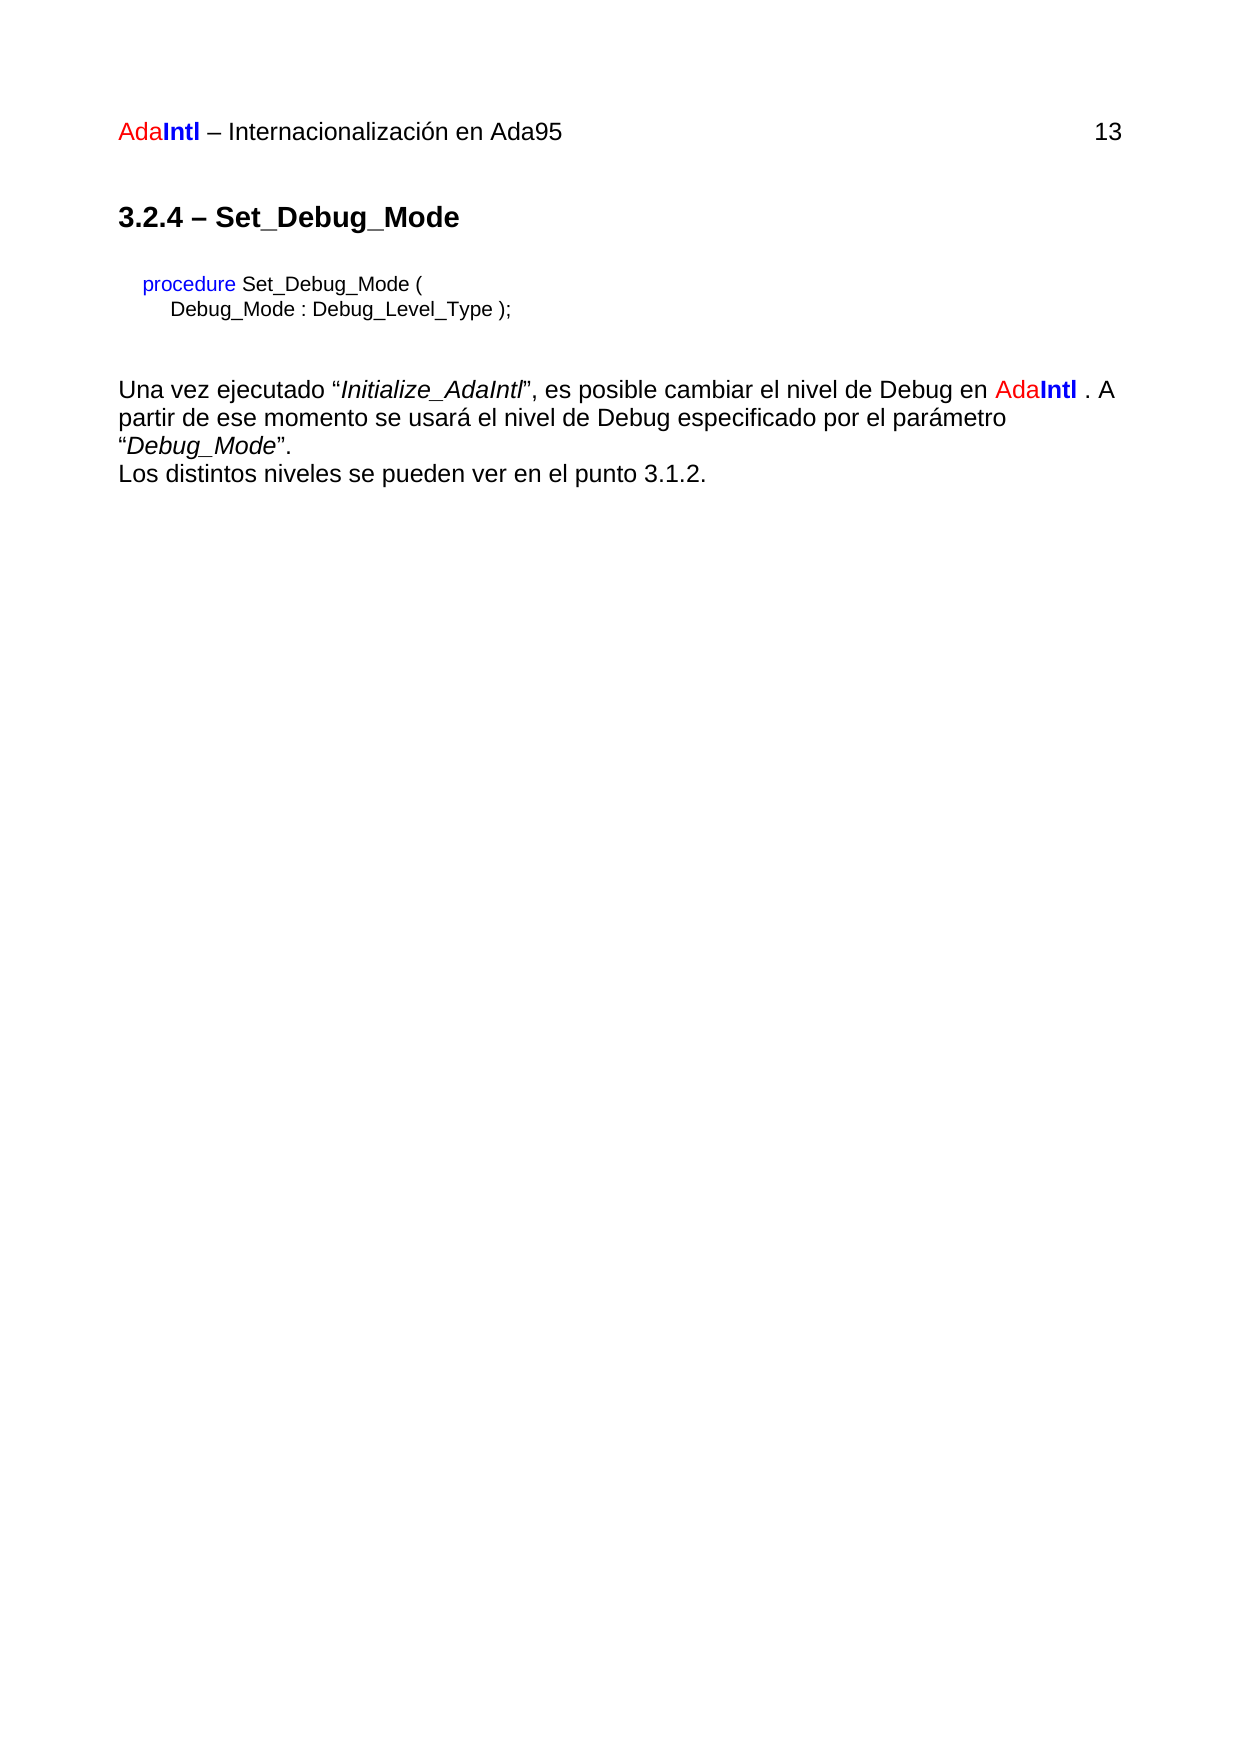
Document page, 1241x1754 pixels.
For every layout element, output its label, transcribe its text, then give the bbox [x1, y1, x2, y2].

text Debug_Mode : Debug_Level_Type ); [118, 297, 1122, 321]
text procedure Set_Debug_Mode ( [118, 269, 1122, 297]
subtitle 3.2.4 – Set_Debug_Mode [118, 201, 1122, 233]
text Los distintos niveles se pueden ver en el punto 3.1.2. [118, 460, 1122, 488]
text Una vez ejecutado “Initialize_AdaIntl”, es posible cambiar el nivel de Debug en AdaIntl . A partir de ese momento se usará el nivel de Debug especificado por el parámetro “Debug_Mode”. [118, 376, 1122, 460]
